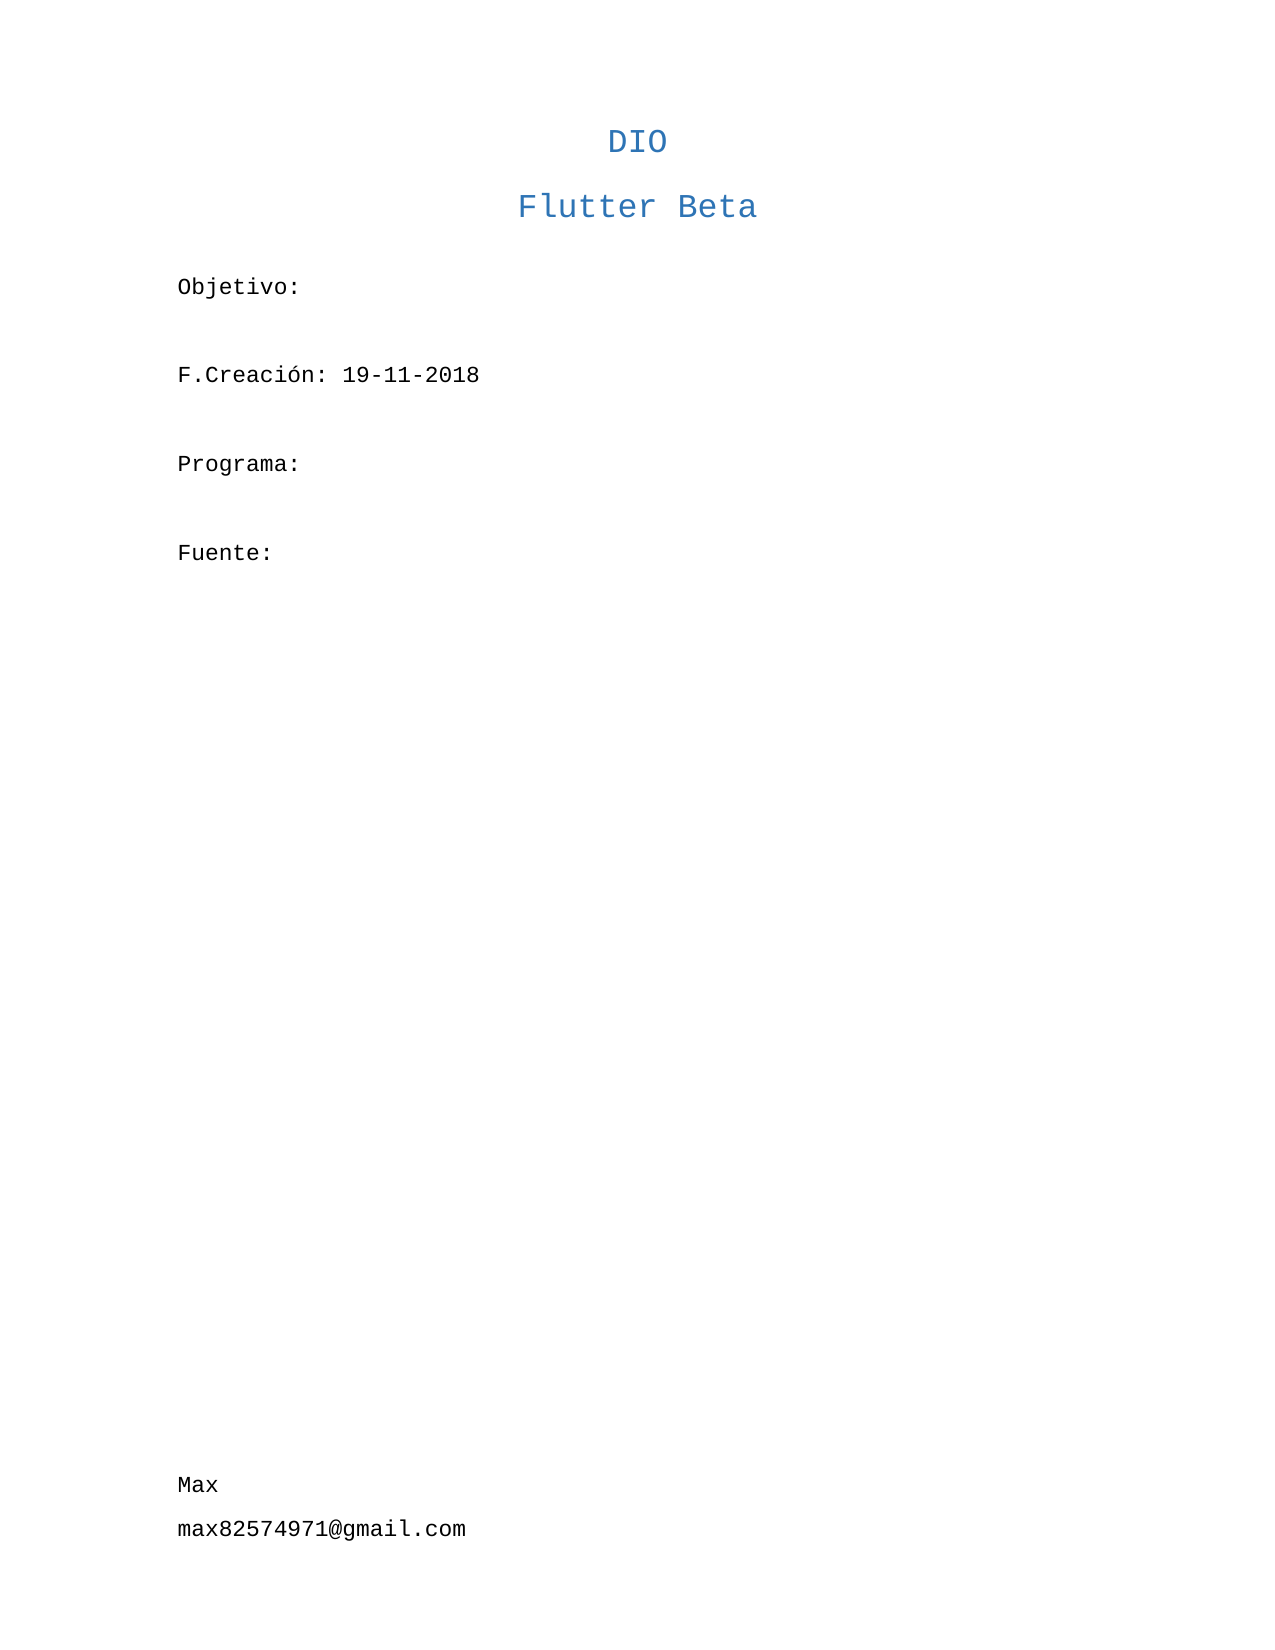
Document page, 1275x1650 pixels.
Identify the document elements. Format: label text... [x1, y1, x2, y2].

text Programa: [177, 452, 1098, 478]
subtitle DIO [177, 125, 1098, 163]
text Fuente: [177, 541, 1098, 567]
text max82574971@gmail.com [177, 1517, 1098, 1543]
subtitle Flutter Beta [177, 190, 1098, 228]
text Max [177, 1473, 1098, 1499]
text F.Creación: 19-11-2018 [177, 364, 1098, 390]
text Objetivo: [177, 275, 1098, 301]
